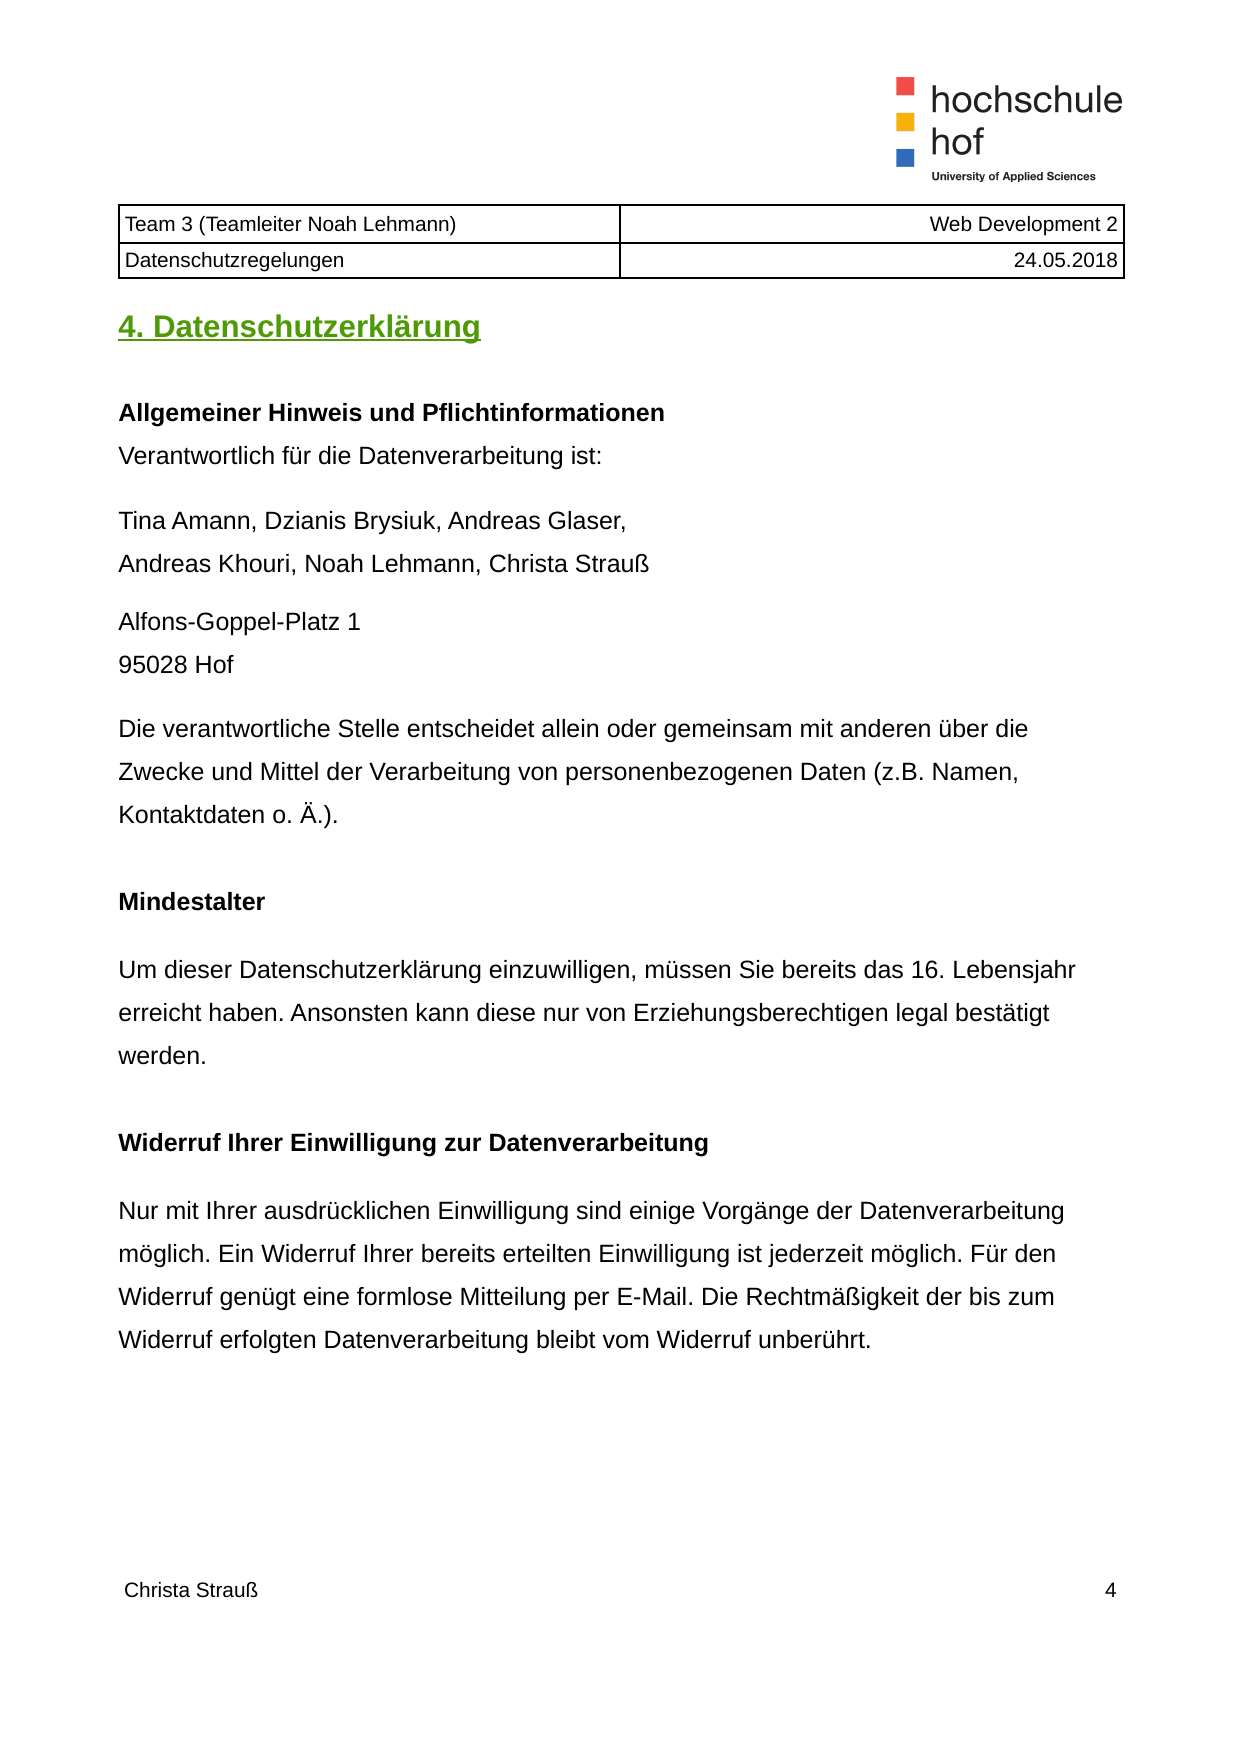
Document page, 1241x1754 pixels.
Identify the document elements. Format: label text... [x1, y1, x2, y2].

text Andreas Khouri, Noah Lehmann, Christa Strauß [118, 549, 1122, 578]
text Mindestalter [118, 887, 1122, 916]
text Nur mit Ihrer ausdrücklichen Einwilligung sind einige Vorgänge der Datenverarbeitung möglich. Ein Widerruf Ihrer bereits erteilten Einwilligung ist jederzeit möglich. Für den Widerruf genügt eine formlose Mitteilung per E-Mail. Die Rechtmäßigkeit der bis zum Widerruf erfolgten Datenverarbeitung bleibt vom Widerruf unberührt. [118, 1196, 1122, 1354]
text 95028 Hof [118, 649, 1122, 678]
text Verantwortlich für die Datenverarbeitung ist: [118, 441, 1122, 470]
text Tina Amann, Dzianis Brysiuk, Andreas Glaser, [118, 506, 1122, 534]
text Alfons-Goppel-Platz 1 [118, 606, 1122, 635]
text Um dieser Datenschutzerklärung einzuwilligen, müssen Sie bereits das 16. Lebensjahr erreicht haben. Ansonsten kann diese nur von Erziehungsberechtigen legal bestätigt werden. [118, 955, 1122, 1070]
text Widerruf Ihrer Einwilligung zur Datenverarbeitung [118, 1127, 1122, 1156]
text 4. Datenschutzerklärung [118, 308, 1122, 344]
text Die verantwortliche Stelle entscheidet allein oder gemeinsam mit anderen über die Zwecke und Mittel der Verarbeitung von personenbezogenen Daten (z.B. Namen, Kontaktdaten o. Ä.). [118, 714, 1122, 829]
picture [896, 77, 1122, 182]
text Allgemeiner Hinweis und Pflichtinformationen [118, 398, 1122, 427]
